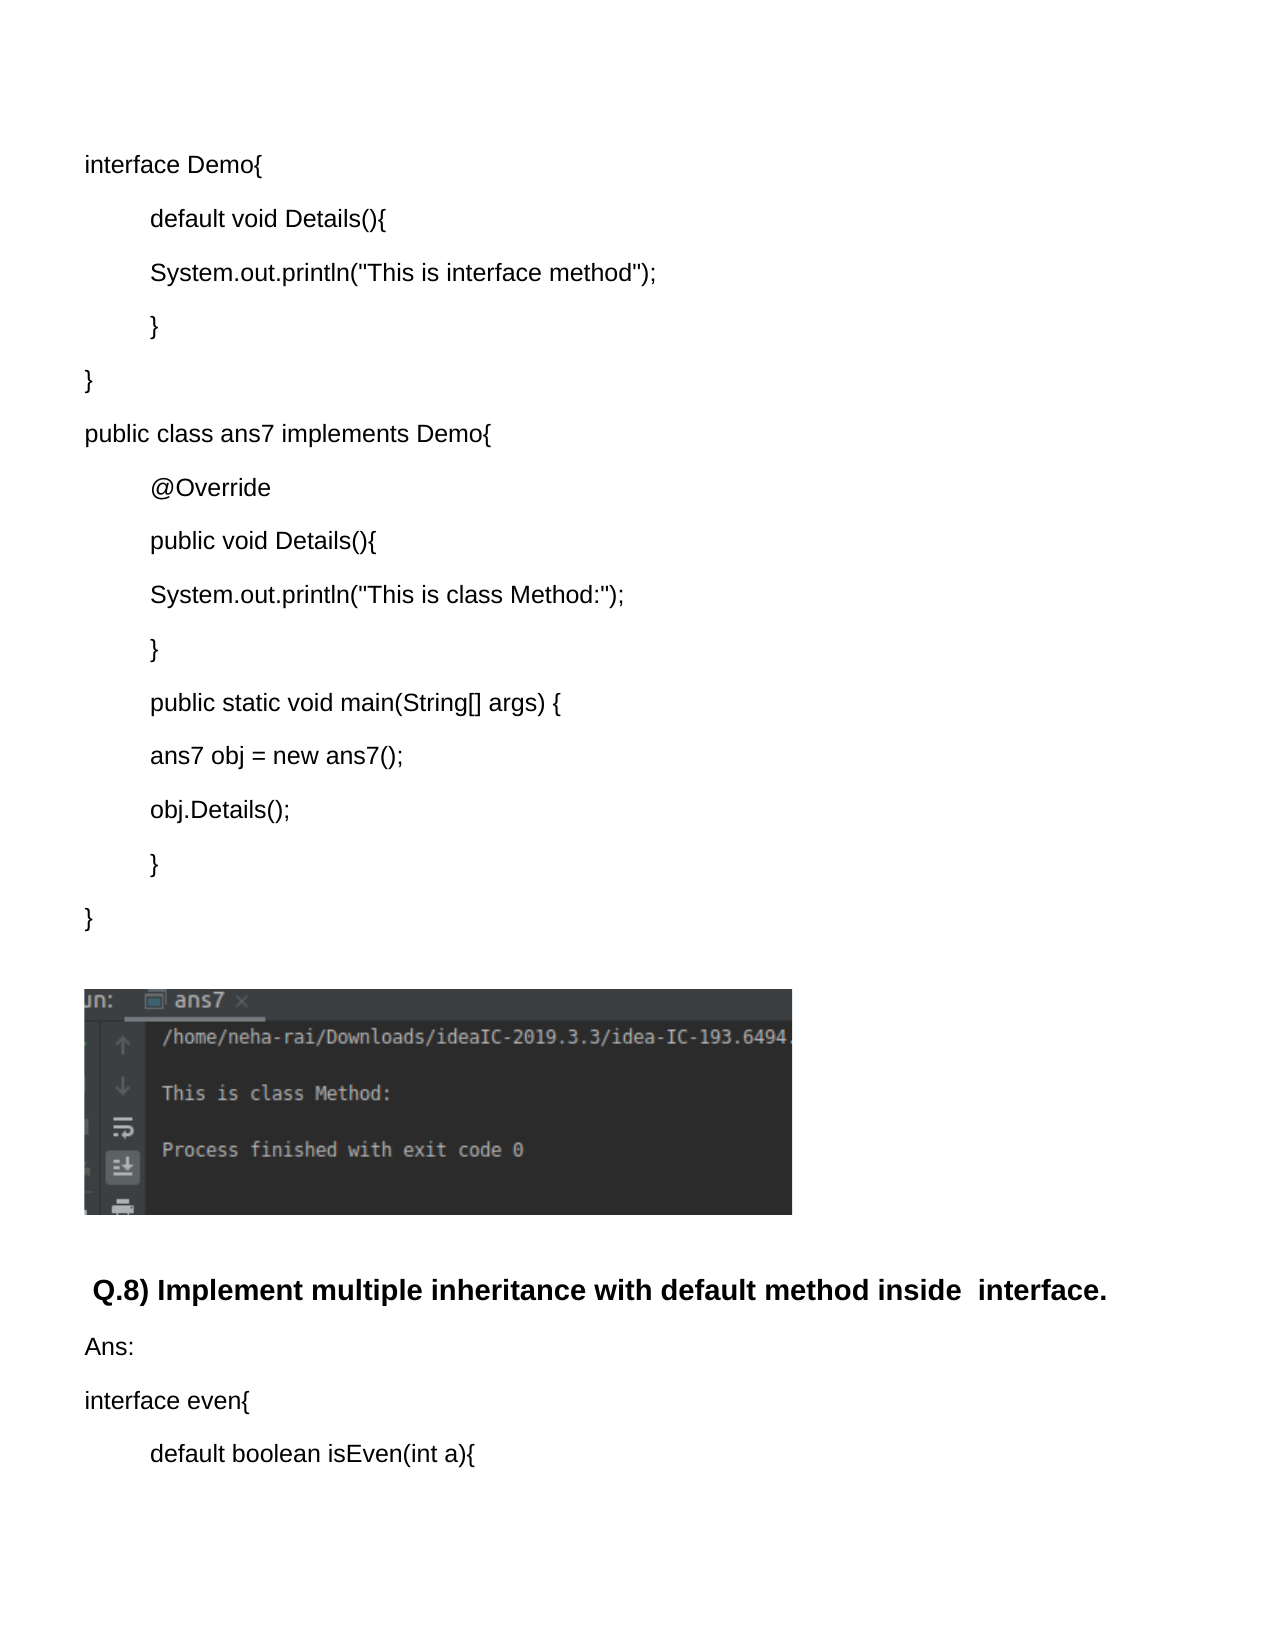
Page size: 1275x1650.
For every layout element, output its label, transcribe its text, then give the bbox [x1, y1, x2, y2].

text public void Details(){ [84, 526, 1125, 555]
text System.out.println("This is interface method"); [84, 257, 1125, 286]
text public class ans7 implements Demo{ [84, 419, 1125, 447]
text default boolean isEven(int a){ [84, 1439, 1125, 1468]
text ans7 obj = new ans7(); [84, 741, 1125, 770]
text default void Details(){ [84, 204, 1125, 232]
text } [84, 849, 1125, 877]
text } [84, 634, 1125, 662]
text interface even{ [84, 1386, 1125, 1414]
text interface Demo{ [84, 150, 1125, 179]
text System.out.println("This is class Method:"); [84, 580, 1125, 609]
picture [84, 989, 793, 1215]
text public static void main(String[] args) { [84, 687, 1125, 716]
text } [84, 311, 1125, 340]
text obj.Details(); [84, 795, 1125, 824]
text @Override [84, 472, 1125, 501]
text } [84, 365, 1125, 394]
text Q.8) Implement multiple inheritance with default method inside interface. [84, 1240, 1125, 1307]
text } [84, 902, 1125, 965]
text Ans: [84, 1332, 1125, 1361]
